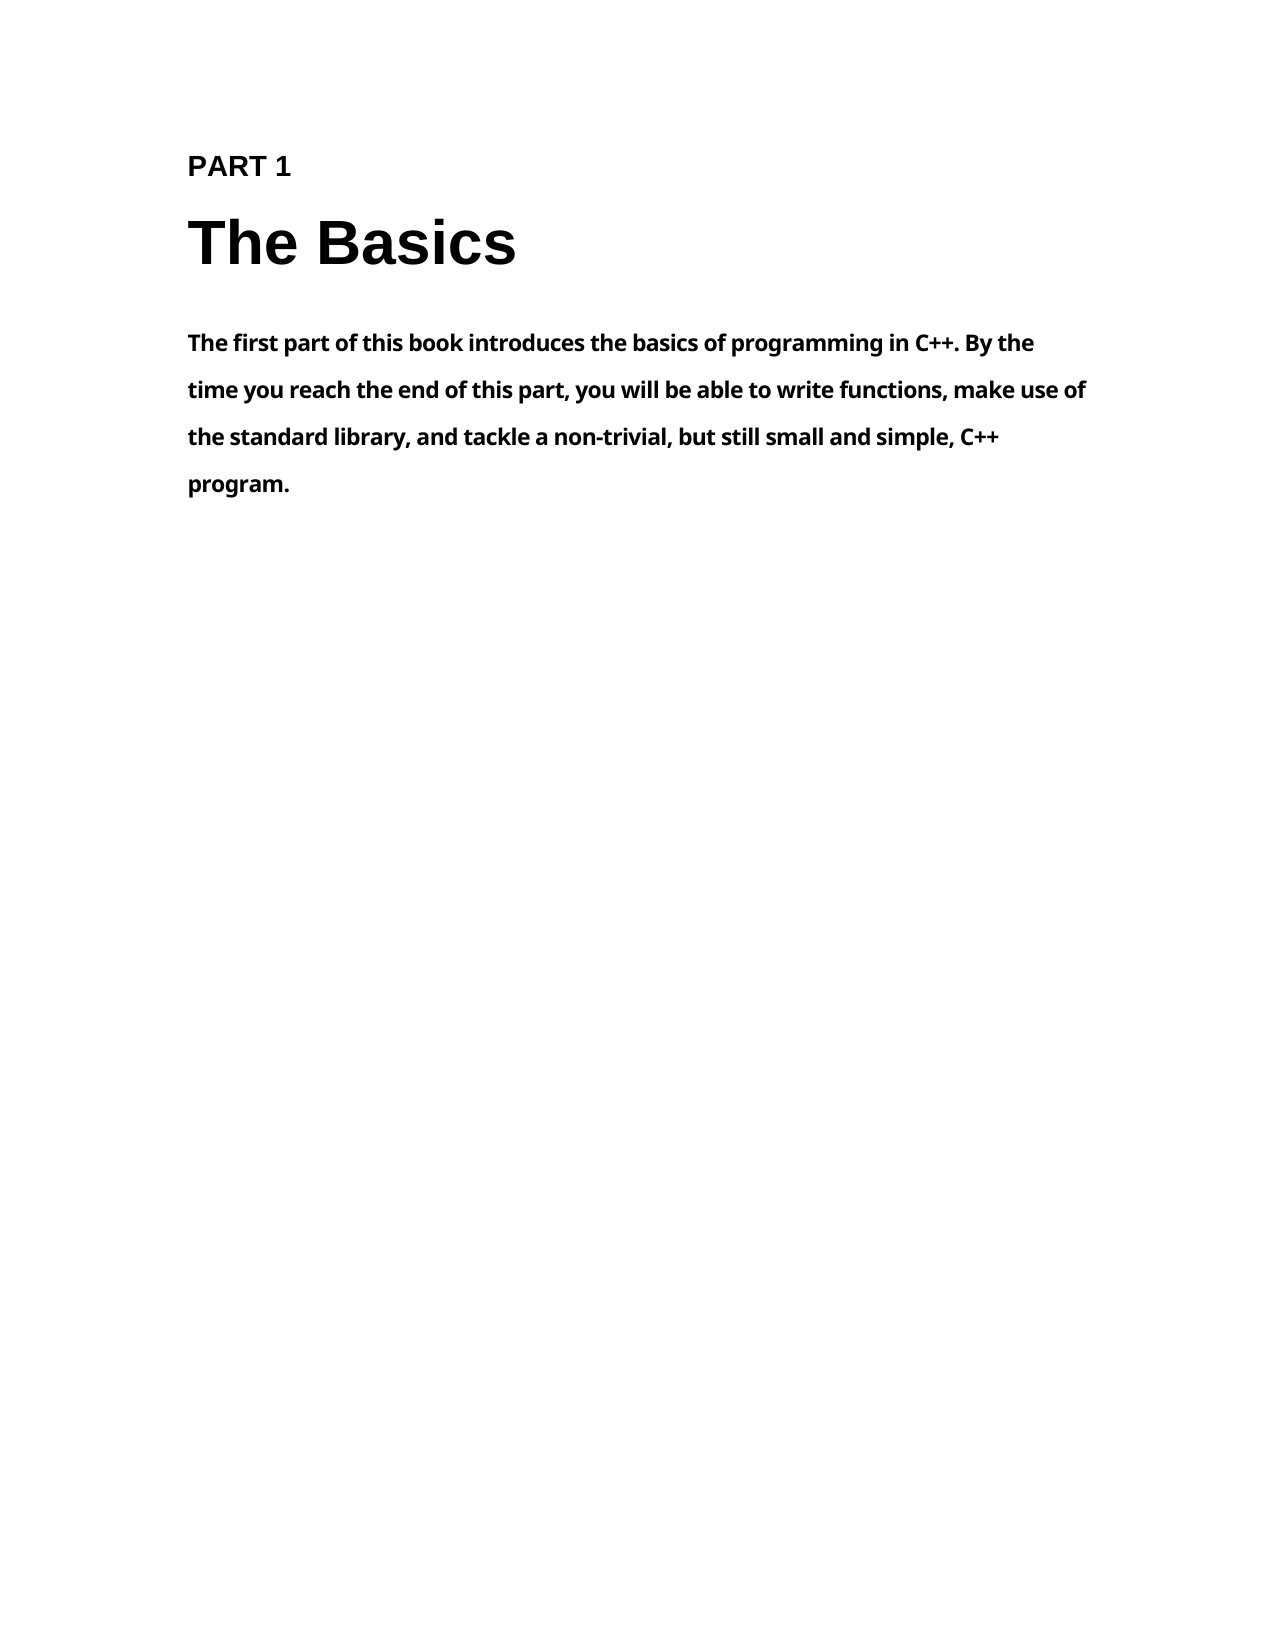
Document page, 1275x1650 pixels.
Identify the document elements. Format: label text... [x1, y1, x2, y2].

title The Basics [187, 208, 1087, 277]
text Part 1 [187, 150, 1087, 183]
text The first part of this book introduces the basics of programming in C++. By the time you reach the end of this part, you will be able to write functions, make use of the standard library, and tackle a non-trivial, but still small and simple, C++ program. [187, 327, 1087, 499]
